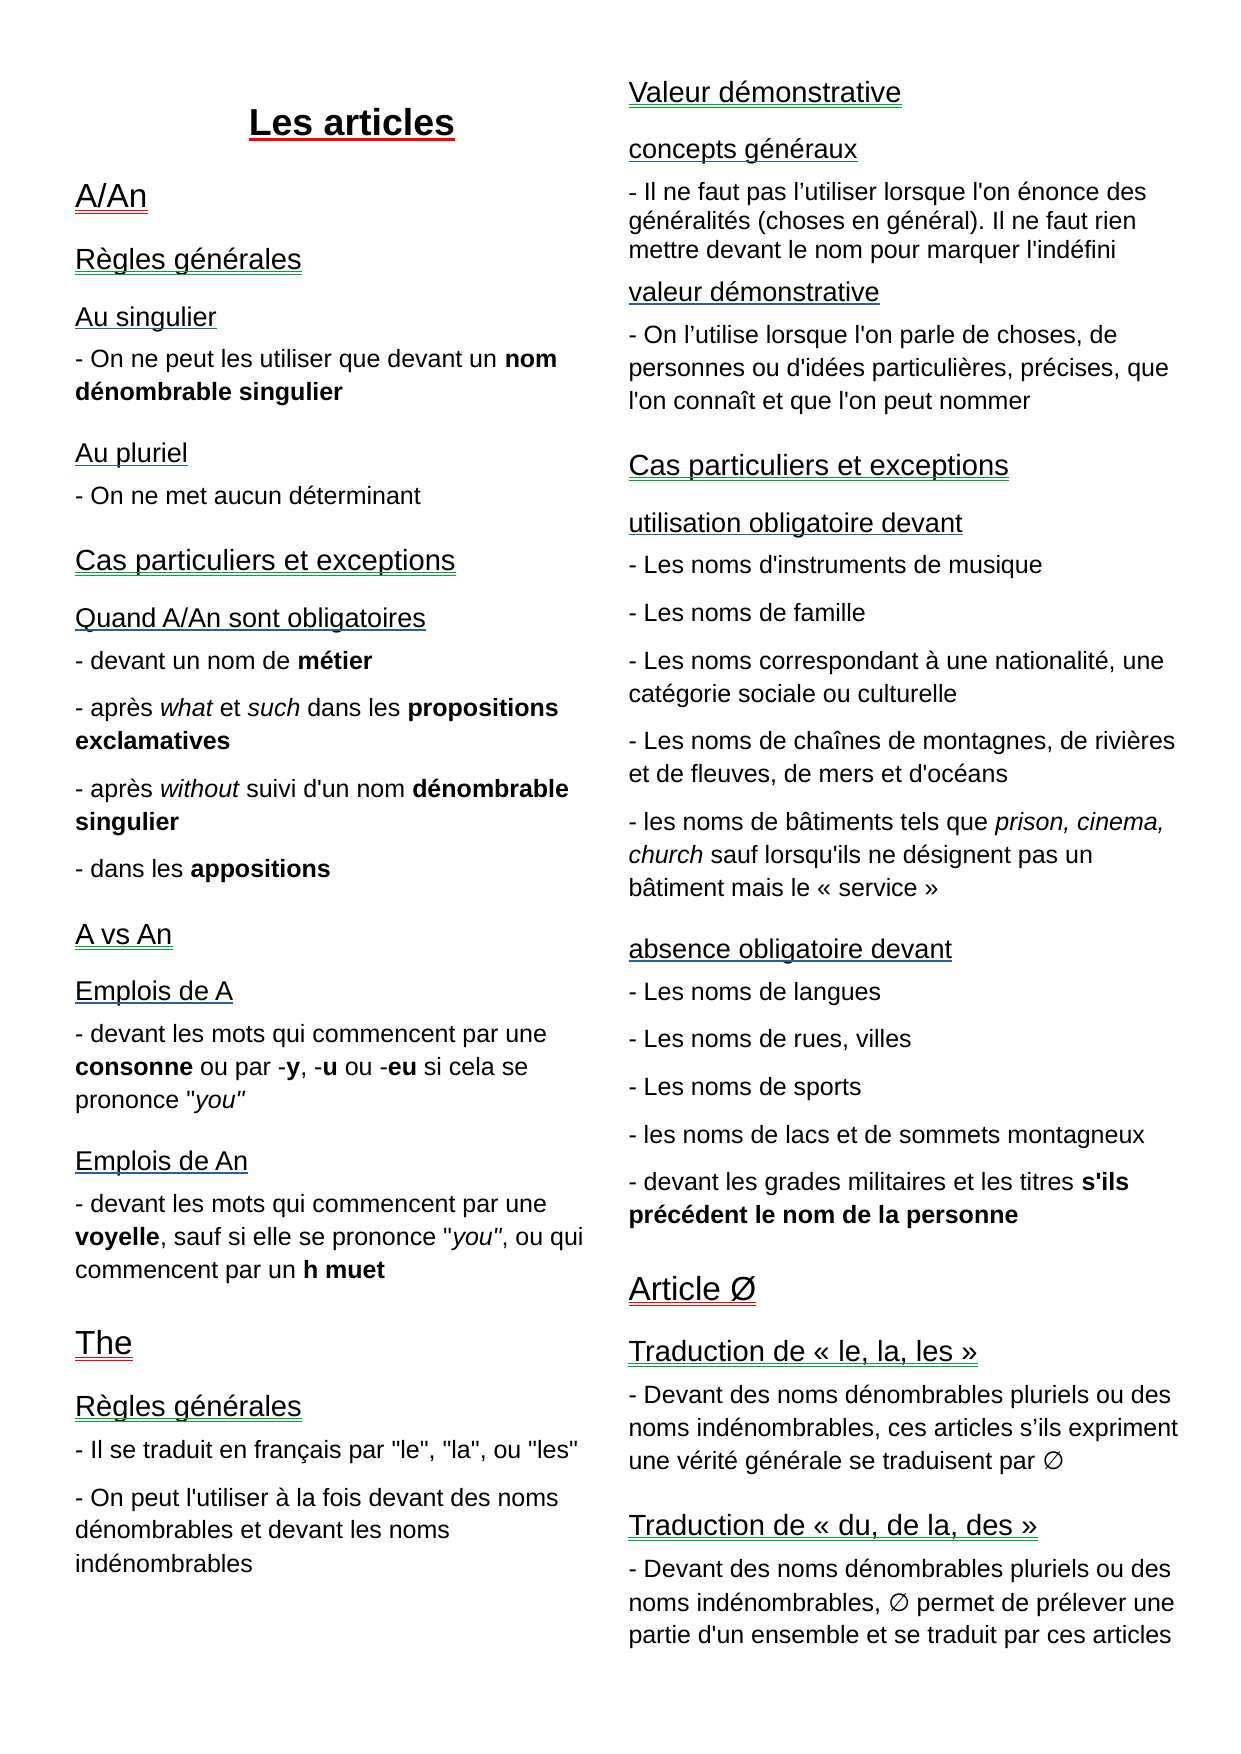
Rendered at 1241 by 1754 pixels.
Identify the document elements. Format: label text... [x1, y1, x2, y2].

text - devant les grades militaires et les titres s'ils précédent le nom de la personne [628, 1167, 1182, 1229]
subtitle Traduction de « le, la, les » [628, 1334, 1182, 1368]
text - On l’utilise lorsque l'on parle de choses, de personnes ou d'idées particulières, précises, que l'on connaît et que l'on peut nommer [628, 320, 1182, 415]
subtitle utilisation obligatoire devant [628, 507, 1182, 538]
subtitle valeur démonstrative [628, 276, 1182, 307]
text - Les noms de langues [628, 977, 1182, 1006]
text - devant les mots qui commencent par une voyelle, sauf si elle se prononce "you", ou qui commencent par un h muet [75, 1189, 628, 1284]
text - Les noms de sports [628, 1072, 1182, 1101]
text - devant les mots qui commencent par une consonne ou par -y, -u ou -eu si cela se prononce "you" [75, 1019, 628, 1114]
text - Il se traduit en français par "le", "la", ou "les" [75, 1435, 628, 1464]
text - Les noms correspondant à une nationalité, une catégorie sociale ou culturelle [628, 646, 1182, 707]
text - dans les appositions [75, 854, 628, 883]
text - les noms de bâtiments tels que prison, cinema, church sauf lorsqu'ils ne désignent pas un bâtiment mais le « service » [628, 807, 1182, 902]
subtitle Emplois de An [75, 1145, 628, 1176]
text - Devant des noms dénombrables pluriels ou des noms indénombrables, ces articles s’ils expriment une vérité générale se traduisent par ∅ [628, 1380, 1182, 1475]
subtitle Au singulier [75, 301, 628, 332]
subtitle Règles générales [75, 242, 628, 276]
subtitle Article Ø [628, 1269, 1182, 1307]
subtitle Valeur démonstrative [628, 75, 1182, 108]
subtitle The [75, 1323, 628, 1362]
text - Les noms de rues, villes [628, 1024, 1182, 1053]
text - On ne met aucun déterminant [75, 481, 628, 510]
text - Les noms de chaînes de montagnes, de rivières et de fleuves, de mers et d'océans [628, 726, 1182, 788]
subtitle Quand A/An sont obligatoires [75, 602, 628, 633]
subtitle Règles générales [75, 1389, 628, 1422]
text - les noms de lacs et de sommets montagneux [628, 1119, 1182, 1148]
subtitle Cas particuliers et exceptions [628, 448, 1182, 482]
text - après without suivi d'un nom dénombrable singulier [75, 774, 628, 836]
subtitle absence obligatoire devant [628, 933, 1182, 964]
text - Devant des noms dénombrables pluriels ou des noms indénombrables, ∅ permet de prélever une partie d'un ensemble et se traduit par ces articles [628, 1554, 1182, 1649]
text - On peut l'utiliser à la fois devant des noms dénombrables et devant les noms indénombrables [75, 1482, 628, 1577]
subtitle Cas particuliers et exceptions [75, 543, 628, 577]
subtitle Au pluriel [75, 437, 628, 469]
text - Les noms de famille [628, 598, 1182, 627]
text - On ne peut les utiliser que devant un nom dénombrable singulier [75, 344, 628, 406]
subtitle A/An [75, 176, 628, 215]
text - après what et such dans les propositions exclamatives [75, 693, 628, 755]
text - Il ne faut pas l’utiliser lorsque l'on énonce des généralités (choses en général). Il ne faut rien mettre devant le nom pour marquer l'indéfini [628, 177, 1182, 264]
subtitle A vs An [75, 917, 628, 950]
subtitle Les articles [75, 100, 628, 143]
text - devant un nom de métier [75, 646, 628, 674]
subtitle concepts généraux [628, 133, 1182, 165]
subtitle Traduction de « du, de la, des » [628, 1508, 1182, 1542]
subtitle Emplois de A [75, 975, 628, 1006]
text - Les noms d'instruments de musique [628, 550, 1182, 579]
